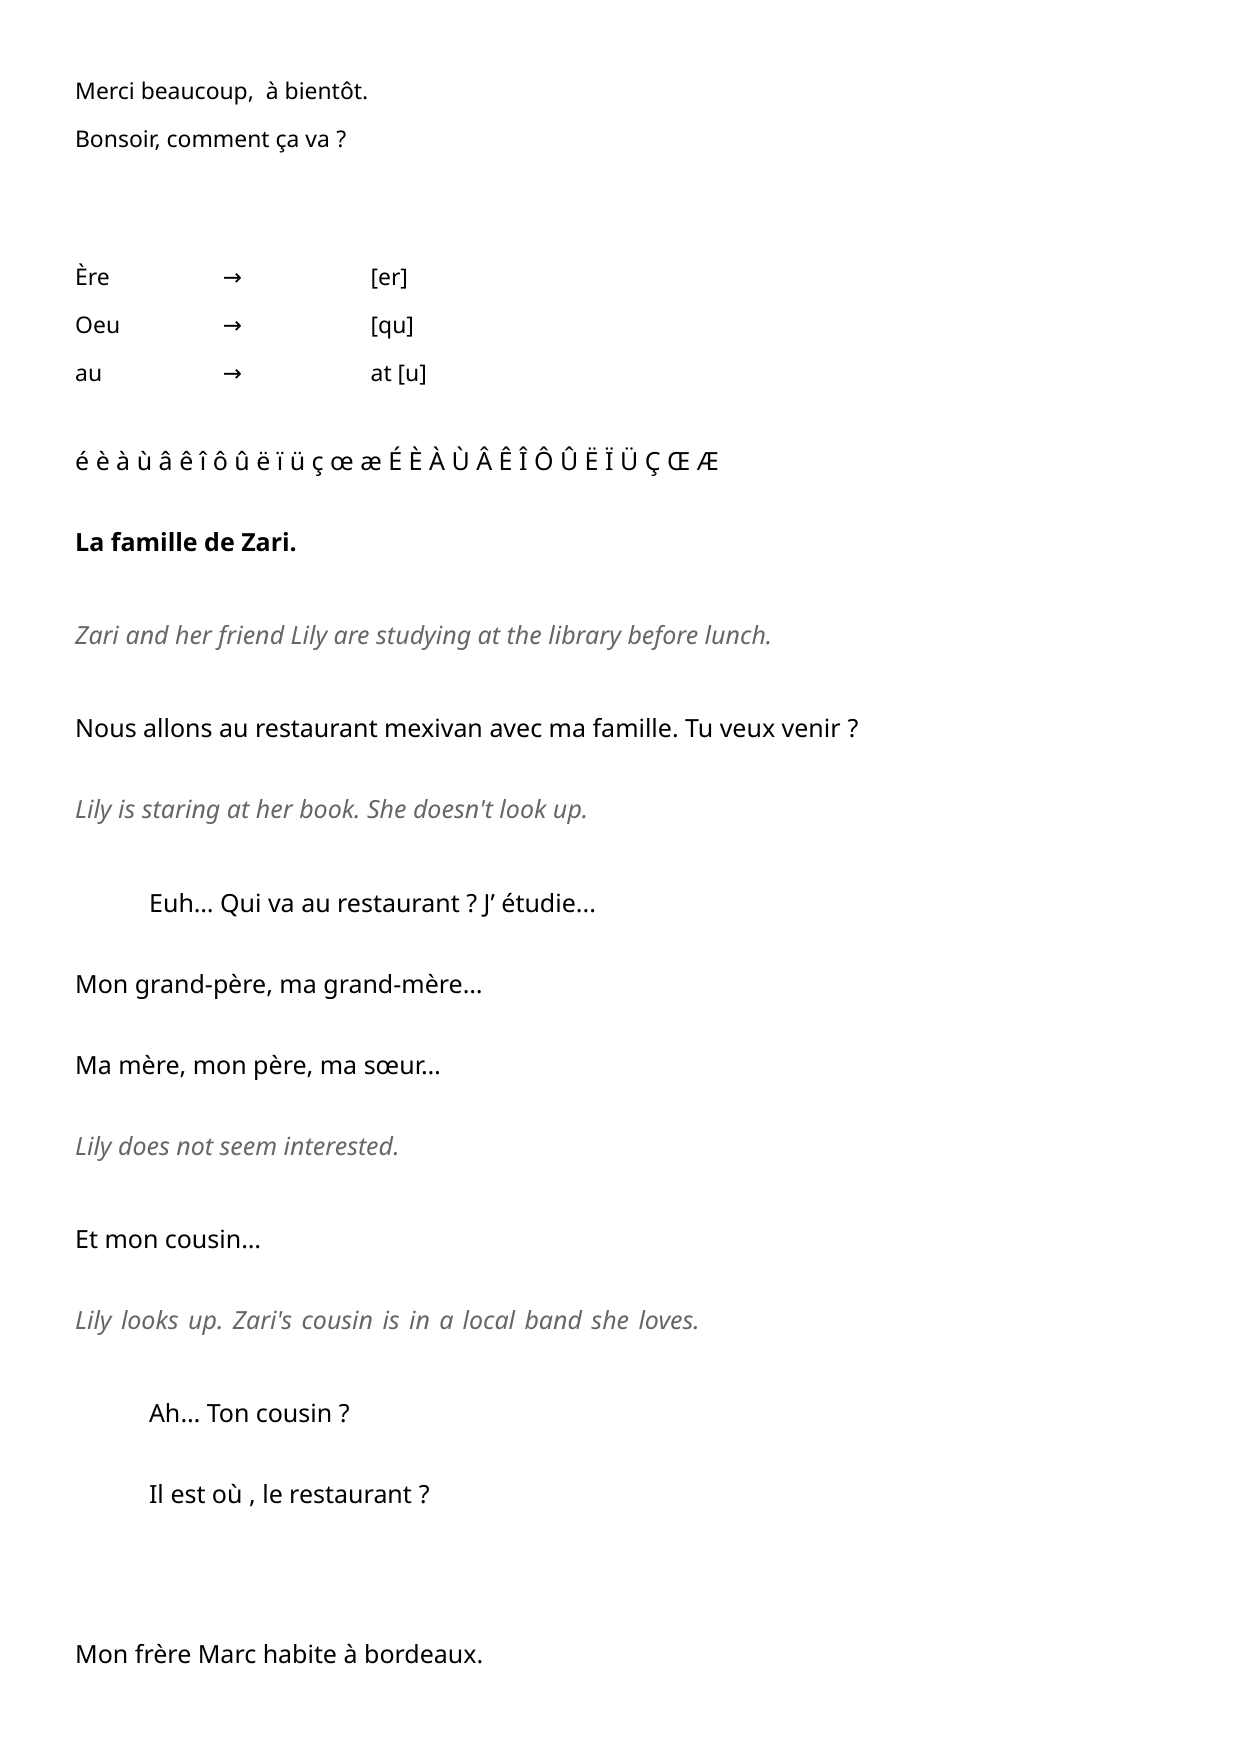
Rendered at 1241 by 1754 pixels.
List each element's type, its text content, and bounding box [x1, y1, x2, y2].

text Il est où , le restaurant ? [75, 1477, 1165, 1511]
text Zari and her friend Lily are studying at the library before lunch. [75, 618, 1165, 652]
text Mon grand-père, ma grand-mère… [75, 966, 1165, 1000]
text Merci beaucoup, à bientôt. [75, 75, 1165, 106]
text Lily looks up. Zari's cousin is in a local band she loves. [75, 1303, 1165, 1337]
text é è à ù â ê î ô û ë ï ü ç œ æ É È À Ù Â Ê Î Ô Û Ë Ï Ü Ç Œ Æ [75, 443, 1165, 478]
text Oeu → [qu] [75, 309, 1165, 340]
text Ma mère, mon père, ma sœur… [75, 1047, 1165, 1082]
text Et mon cousin… [75, 1222, 1165, 1256]
text Nous allons au restaurant mexivan avec ma famille. Tu veux venir ? [75, 711, 1165, 745]
text Mon frère Marc habite à bordeaux. [75, 1636, 1165, 1670]
text Ah… Ton cousin ? [75, 1396, 1165, 1430]
text Ère → [er] [75, 261, 1165, 292]
text Lily does not seem interested. [75, 1129, 1165, 1163]
text au → at [u] [75, 357, 1165, 388]
text Bonsoir, comment ça va ? [75, 123, 1165, 154]
text Lily is staring at her book. She doesn't look up. [75, 792, 1165, 826]
text Euh… Qui va au restaurant ? J’ étudie... [75, 885, 1165, 919]
text La famille de Zari. [75, 525, 1165, 559]
